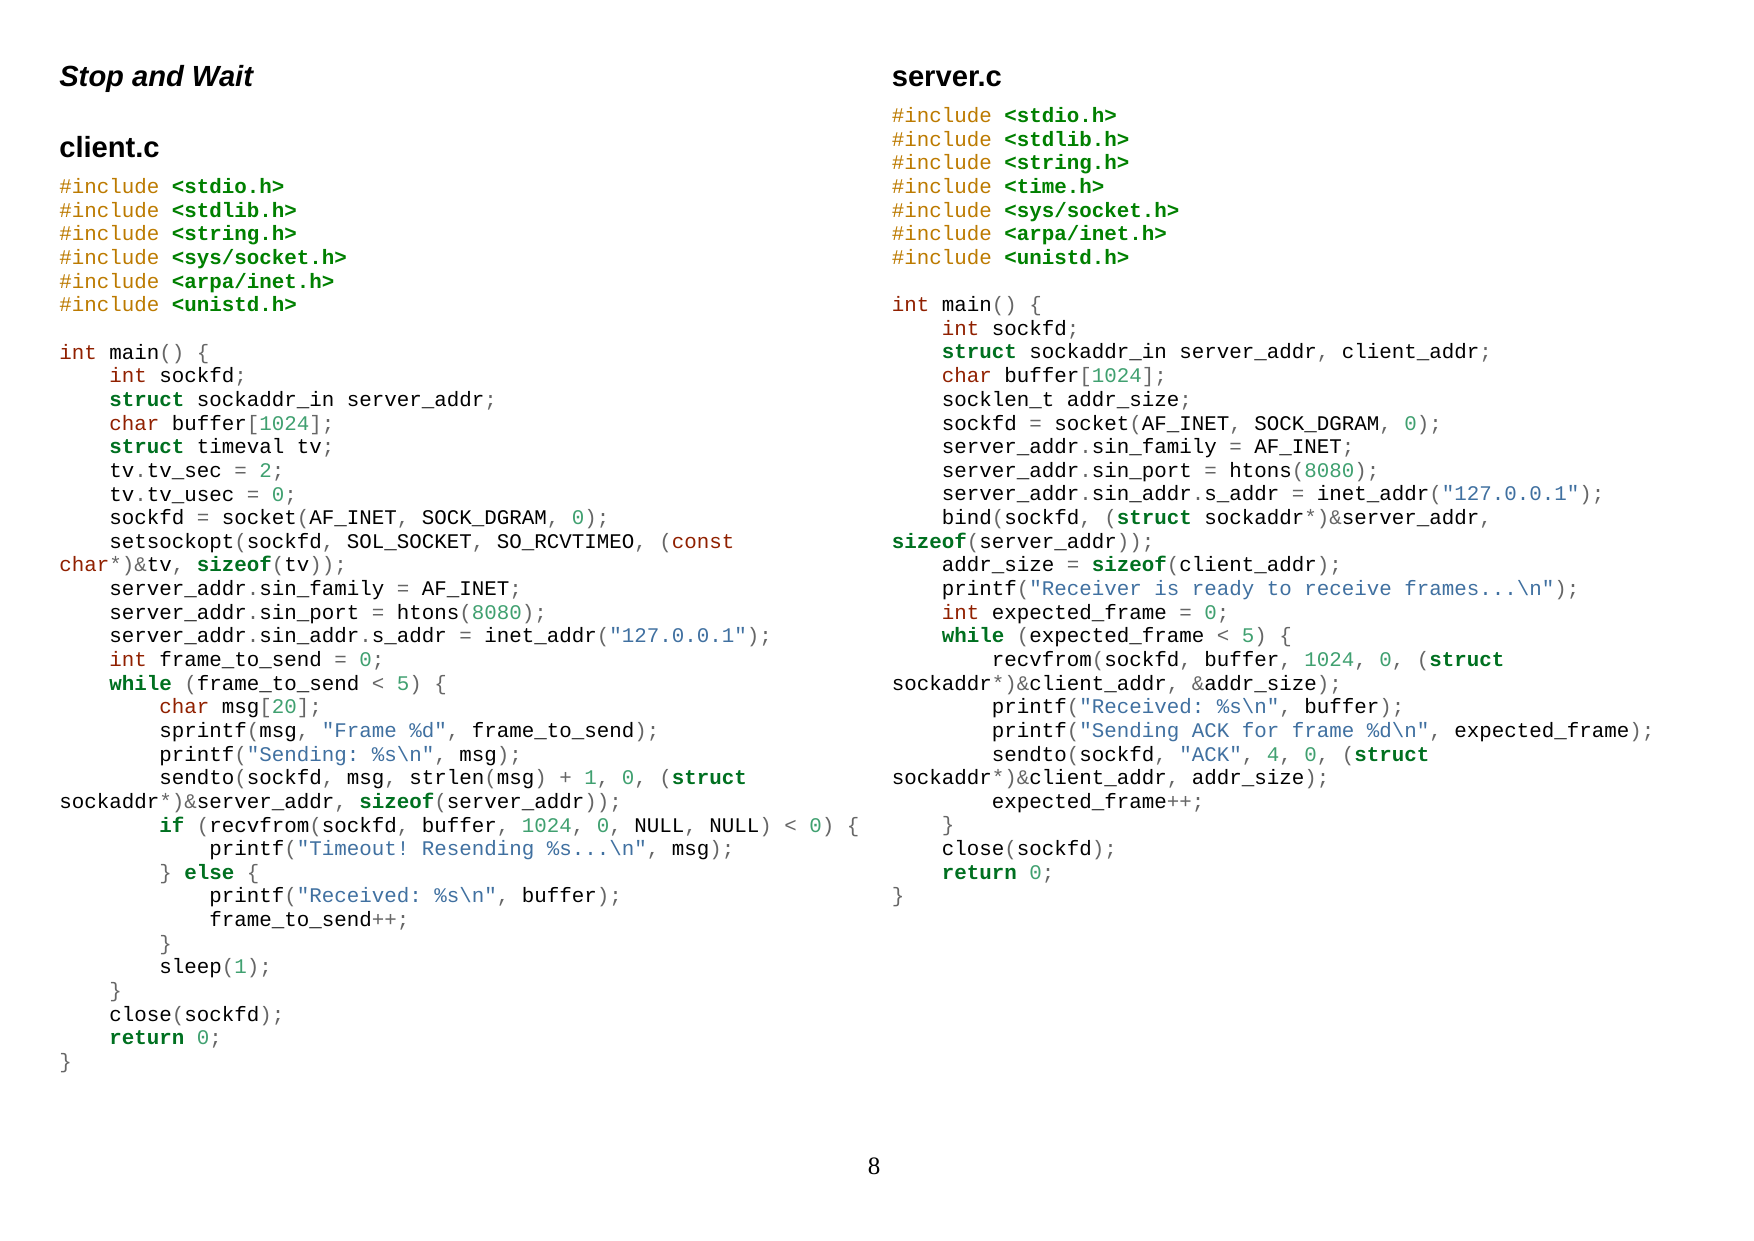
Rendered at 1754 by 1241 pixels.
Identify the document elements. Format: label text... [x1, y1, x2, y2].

text return 0; [59, 1027, 862, 1051]
text sockfd = socket(AF_INET, SOCK_DGRAM, 0); [59, 507, 862, 531]
text int main() { [59, 342, 862, 365]
subtitle Stop and Wait [59, 59, 862, 93]
text } [59, 1051, 862, 1075]
text int sockfd; [892, 318, 1695, 342]
text close(sockfd); [59, 1004, 862, 1027]
text #include <arpa/inet.h> [59, 271, 862, 294]
text char buffer[1024]; [59, 413, 862, 436]
text struct timeval tv; [59, 436, 862, 460]
text bind(sockfd, (struct sockaddr*)&server_addr, sizeof(server_addr)); [892, 507, 1695, 554]
text int frame_to_send = 0; [59, 649, 862, 673]
text #include <unistd.h> [59, 294, 862, 318]
text close(sockfd); [892, 838, 1695, 862]
text int expected_frame = 0; [892, 602, 1695, 625]
text tv.tv_usec = 0; [59, 483, 862, 507]
text server_addr.sin_port = htons(8080); [59, 602, 862, 625]
text addr_size = sizeof(client_addr); [892, 554, 1695, 578]
text #include <stdio.h> [892, 105, 1695, 129]
text server_addr.sin_family = AF_INET; [892, 436, 1695, 460]
text server_addr.sin_port = htons(8080); [892, 460, 1695, 483]
text #include <stdlib.h> [59, 200, 862, 223]
text struct sockaddr_in server_addr, client_addr; [892, 342, 1695, 365]
subtitle server.c [892, 59, 1695, 93]
text } [59, 933, 862, 956]
text struct sockaddr_in server_addr; [59, 389, 862, 413]
text } [59, 980, 862, 1004]
text sprintf(msg, "Frame %d", frame_to_send); [59, 720, 862, 744]
text if (recvfrom(sockfd, buffer, 1024, 0, NULL, NULL) < 0) { [59, 814, 862, 838]
text char msg[20]; [59, 696, 862, 720]
text sockfd = socket(AF_INET, SOCK_DGRAM, 0); [892, 412, 1695, 436]
text setsockopt(sockfd, SOL_SOCKET, SO_RCVTIMEO, (const char*)&tv, sizeof(tv)); [59, 531, 862, 578]
text printf("Receiver is ready to receive frames...\n"); [892, 578, 1695, 602]
text char buffer[1024]; [892, 365, 1695, 389]
text #include <stdlib.h> [892, 129, 1695, 152]
text #include <string.h> [892, 152, 1695, 176]
text server_addr.sin_addr.s_addr = inet_addr("127.0.0.1"); [59, 625, 862, 649]
text while (expected_frame < 5) { [892, 625, 1695, 649]
text #include <time.h> [892, 176, 1695, 200]
text server_addr.sin_addr.s_addr = inet_addr("127.0.0.1"); [892, 483, 1695, 507]
text return 0; [892, 862, 1695, 885]
text #include <unistd.h> [892, 247, 1695, 271]
text expected_frame++; [892, 791, 1695, 814]
text tv.tv_sec = 2; [59, 460, 862, 483]
text #include <sys/socket.h> [892, 200, 1695, 223]
text server_addr.sin_family = AF_INET; [59, 578, 862, 602]
text #include <arpa/inet.h> [892, 223, 1695, 247]
text sendto(sockfd, msg, strlen(msg) + 1, 0, (struct sockaddr*)&server_addr, sizeof(server_addr)); [59, 767, 862, 814]
text recvfrom(sockfd, buffer, 1024, 0, (struct sockaddr*)&client_addr, &addr_size); [892, 649, 1695, 696]
text sendto(sockfd, "ACK", 4, 0, (struct sockaddr*)&client_addr, addr_size); [892, 743, 1695, 791]
text #include <stdio.h> [59, 176, 862, 200]
text frame_to_send++; [59, 909, 862, 933]
text printf("Timeout! Resending %s...\n", msg); [59, 838, 862, 862]
text printf("Received: %s\n", buffer); [59, 886, 862, 909]
text int main() { [892, 294, 1695, 318]
subtitle client.c [59, 130, 862, 164]
text int sockfd; [59, 365, 862, 389]
text } [892, 885, 1695, 909]
text } else { [59, 862, 862, 886]
text printf("Received: %s\n", buffer); [892, 696, 1695, 720]
text } [892, 814, 1695, 838]
text printf("Sending: %s\n", msg); [59, 744, 862, 767]
text #include <sys/socket.h> [59, 247, 862, 271]
text #include <string.h> [59, 223, 862, 247]
text socklen_t addr_size; [892, 389, 1695, 412]
text while (frame_to_send < 5) { [59, 673, 862, 696]
text sleep(1); [59, 956, 862, 980]
text printf("Sending ACK for frame %d\n", expected_frame); [892, 720, 1695, 743]
